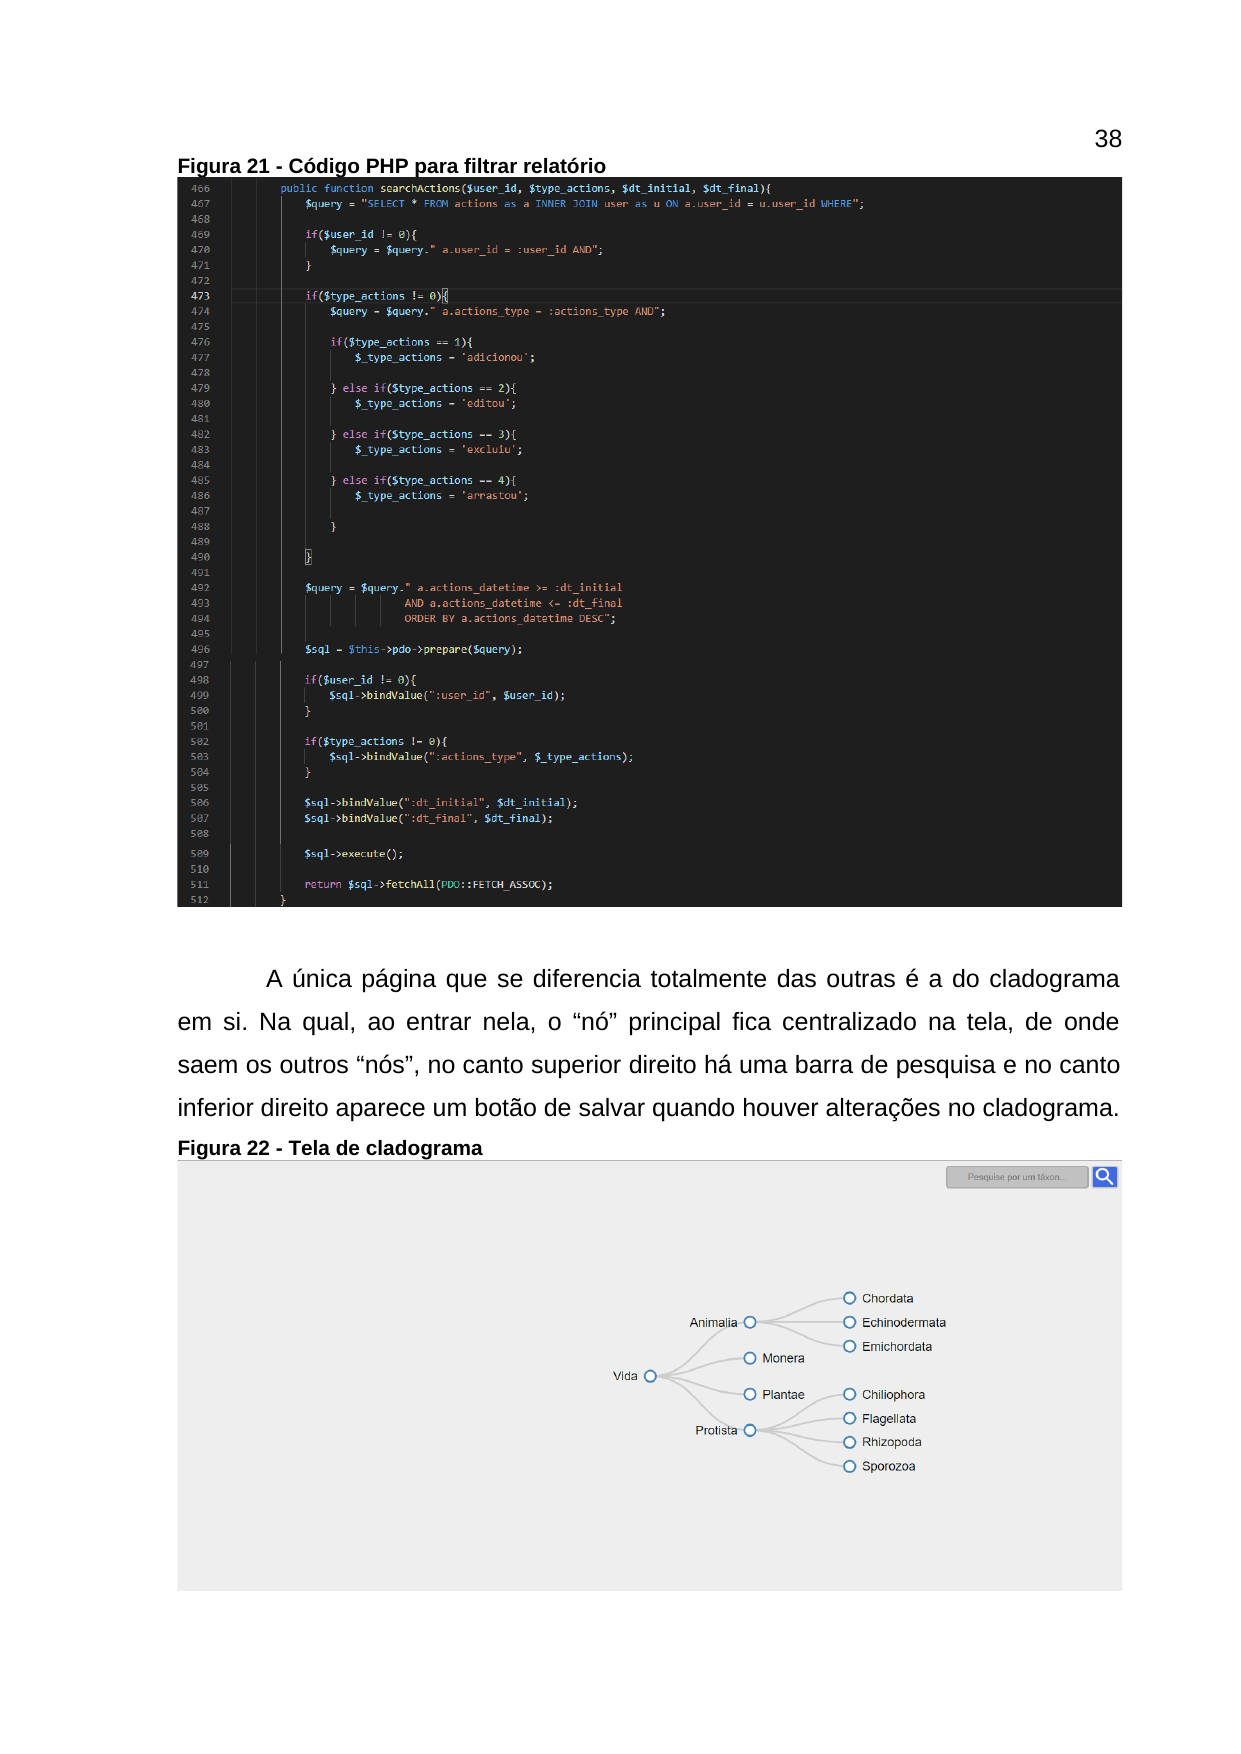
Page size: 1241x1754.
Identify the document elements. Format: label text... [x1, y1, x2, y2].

text Figura 21 - Código PHP para filtrar relatório [177, 153, 1122, 177]
text Figura 22 - Tela de cladograma [177, 1136, 1122, 1160]
picture [177, 1160, 1123, 1591]
text A única página que se diferencia totalmente das outras é a do cladograma em si. Na qual, ao entrar nela, o “nó” principal fica centralizado na tela, de onde saem os outros “nós”, no canto superior direito há uma barra de pesquisa e no canto inferior direito aparece um botão de salvar quando houver alterações no cladograma. [177, 964, 1122, 1122]
picture [177, 177, 1123, 907]
